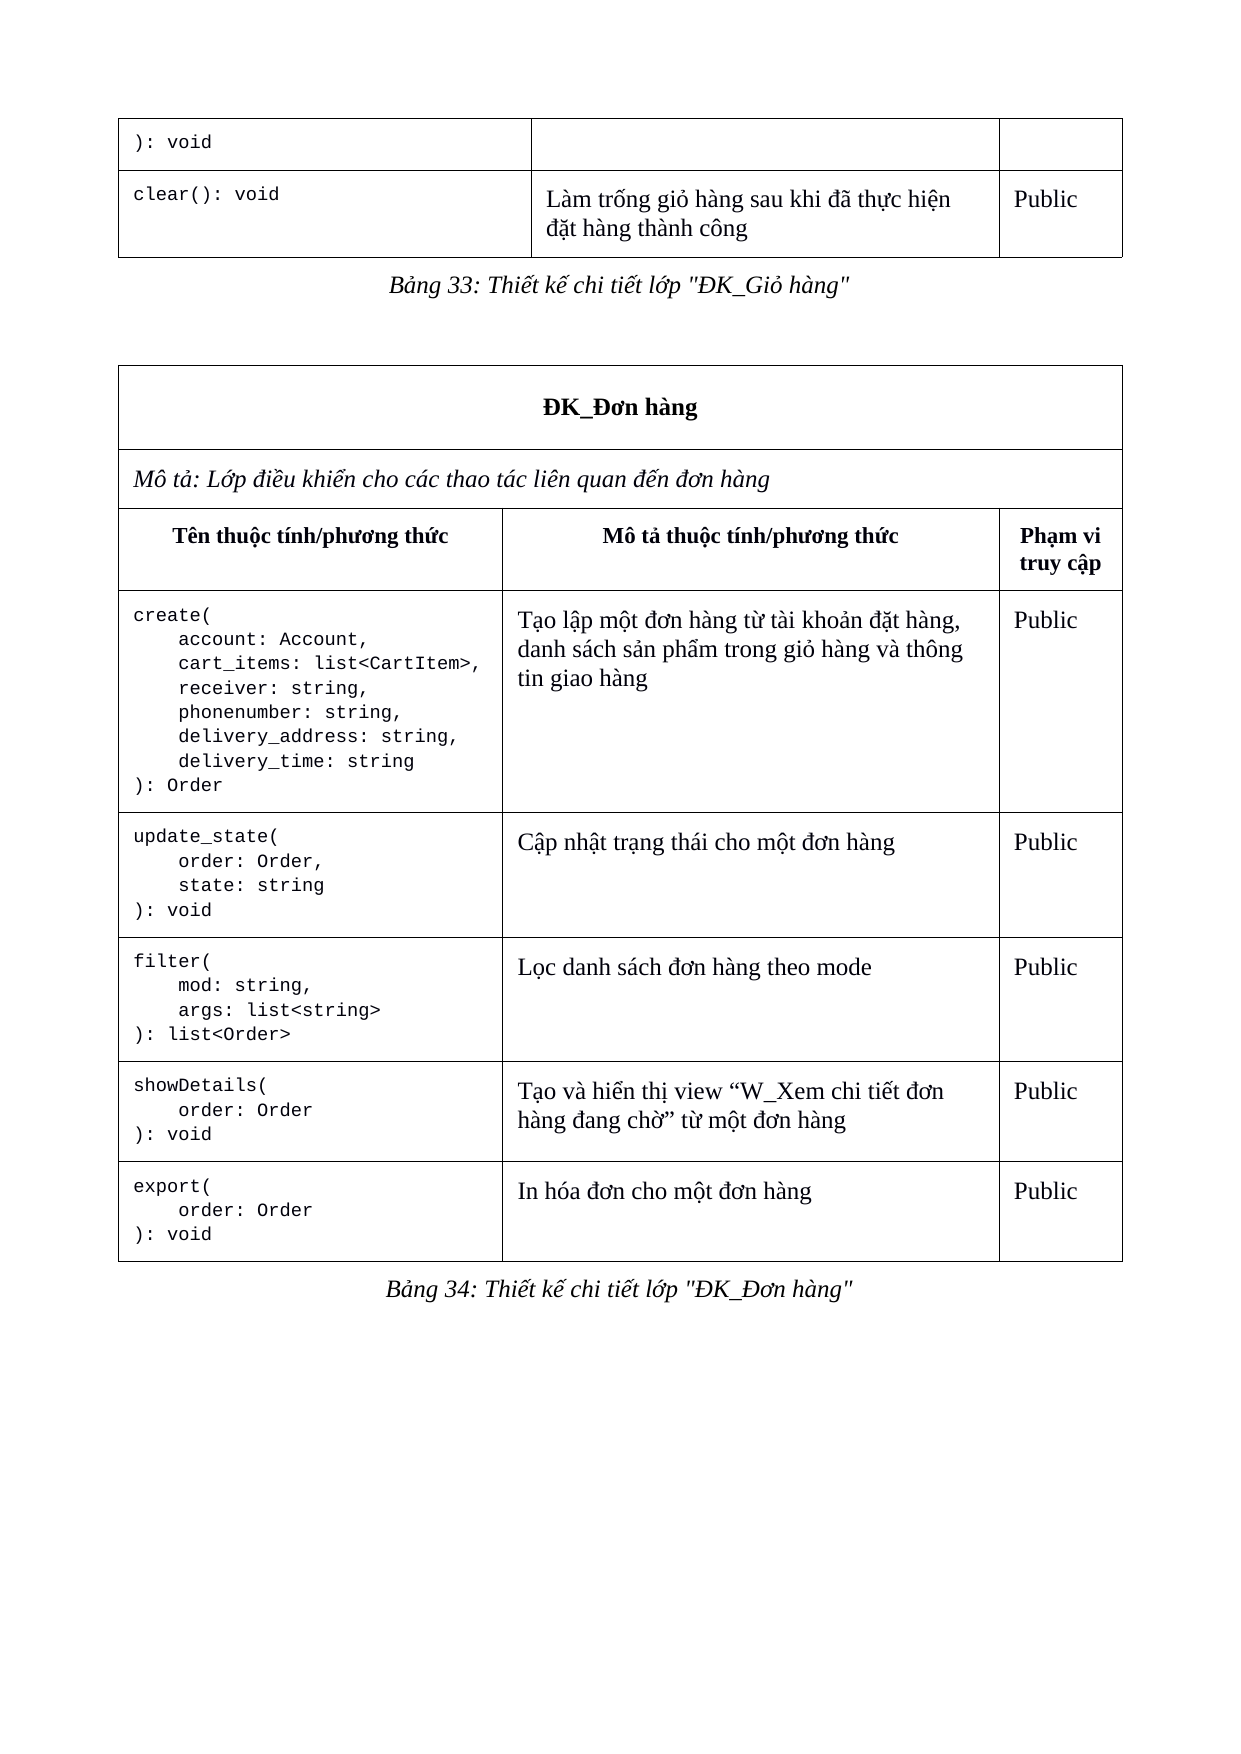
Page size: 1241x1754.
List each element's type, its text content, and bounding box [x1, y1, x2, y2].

table_cell Public [1000, 591, 1122, 812]
table_cell Mô tả thuộc tính/phương thức [503, 509, 999, 590]
table_cell Public [1000, 938, 1122, 1061]
table_cell create( account: Account, cart_items: list<CartItem>, receiver: string, phonenumber: string, delivery_address: string, delivery_time: string ): Order [119, 591, 502, 812]
table_cell ): void [119, 119, 531, 169]
table_cell In hóa đơn cho một đơn hàng [503, 1162, 999, 1261]
text Bảng 33: Thiết kế chi tiết lớp "ĐK_Giỏ hàng" [118, 270, 1122, 298]
table_cell [1000, 119, 1122, 169]
table_cell Tạo và hiển thị view “W_Xem chi tiết đơn hàng đang chờ” từ một đơn hàng [503, 1062, 999, 1161]
table_cell Public [1000, 1062, 1122, 1161]
table_cell Cập nhật trạng thái cho một đơn hàng [503, 813, 999, 937]
table_cell [532, 119, 999, 169]
table_cell filter( mod: string, args: list<string> ): list<Order> [119, 938, 502, 1061]
table_cell Public [1000, 813, 1122, 937]
table_cell update_state( order: Order, state: string ): void [119, 813, 502, 937]
table_cell Làm trống giỏ hàng sau khi đã thực hiện đặt hàng thành công [532, 171, 999, 257]
table_cell Tạo lập một đơn hàng từ tài khoản đặt hàng, danh sách sản phẩm trong giỏ hàng và thông tin giao hàng [503, 591, 999, 812]
table_cell Mô tả: Lớp điều khiển cho các thao tác liên quan đến đơn hàng [119, 450, 1122, 507]
text Bảng 34: Thiết kế chi tiết lớp "ĐK_Đơn hàng" [118, 1274, 1122, 1303]
table_cell showDetails( order: Order ): void [119, 1062, 502, 1161]
table_cell Tên thuộc tính/phương thức [119, 509, 502, 590]
table_cell Lọc danh sách đơn hàng theo mode [503, 938, 999, 1061]
table_cell Public [1000, 1162, 1122, 1261]
table_cell export( order: Order ): void [119, 1162, 502, 1261]
table_cell Phạm vi truy cập [1000, 509, 1122, 590]
table_cell Public [1000, 171, 1122, 257]
table_header ĐK_Đơn hàng [119, 366, 1122, 448]
table_cell clear(): void [119, 171, 531, 257]
